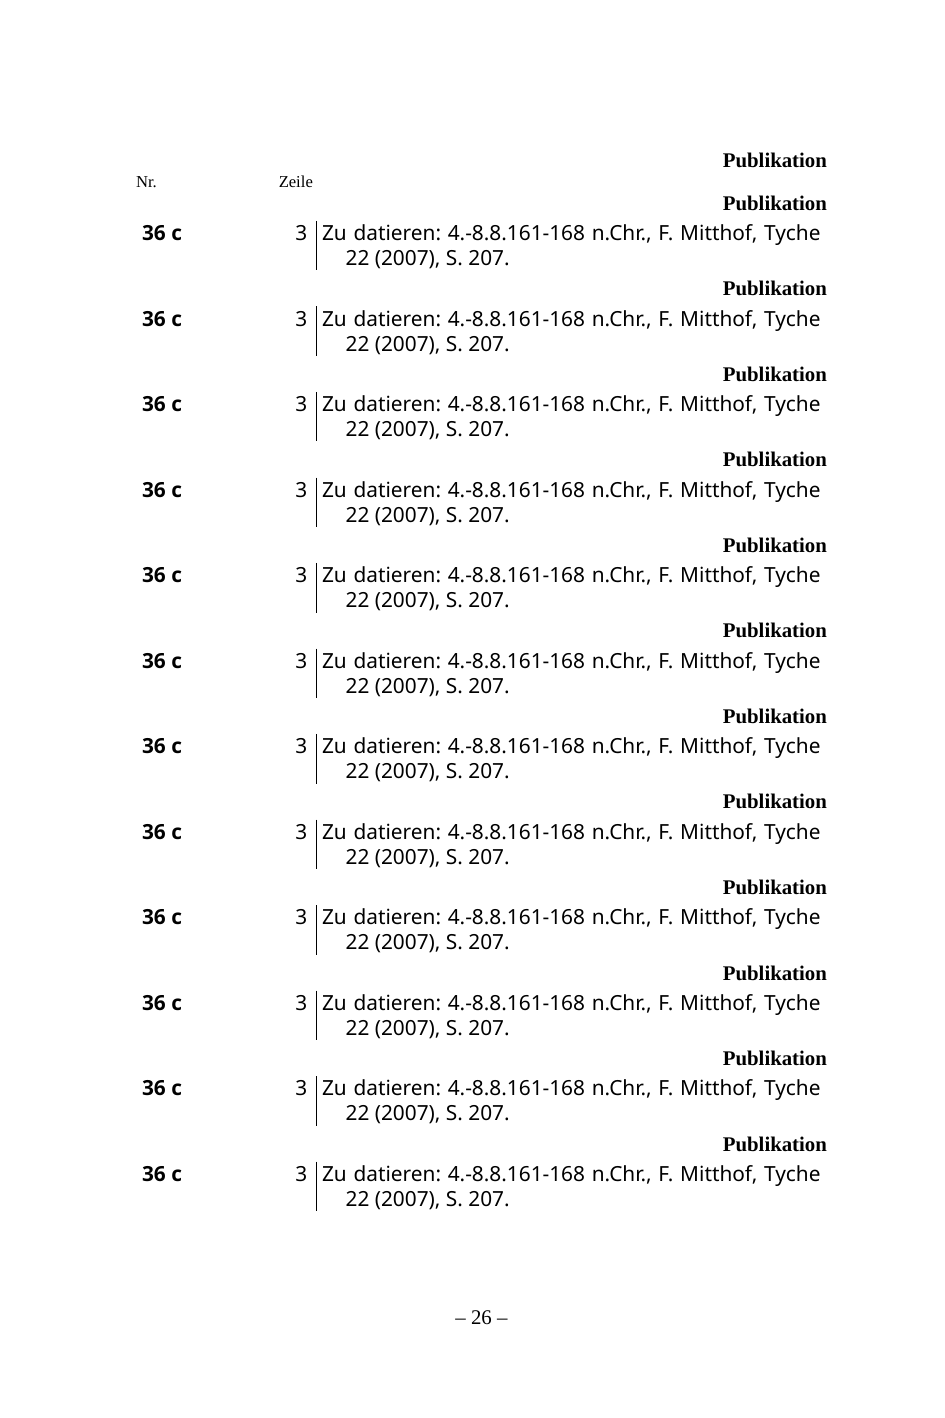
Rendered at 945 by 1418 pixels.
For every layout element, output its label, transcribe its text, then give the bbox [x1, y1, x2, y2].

subtitle Publikation [136, 789, 827, 813]
table_header 36 c [136, 1076, 224, 1126]
table_header 3 [224, 649, 316, 698]
table_header 36 c [136, 563, 224, 612]
table_header 3 [224, 1076, 316, 1126]
table_header 3 [224, 563, 316, 612]
table_header Zu datieren: 4.-8.8.161-168 n.Chr., F. Mitthof, Tyche 22 (2007), S. 207. [317, 1076, 827, 1126]
subtitle Publikation [136, 961, 827, 984]
table_header 36 c [136, 306, 224, 356]
table_header Zu datieren: 4.-8.8.161-168 n.Chr., F. Mitthof, Tyche 22 (2007), S. 207. [317, 905, 827, 954]
table_header 3 [224, 478, 316, 527]
subtitle Publikation [136, 618, 827, 642]
table_header 3 [224, 820, 316, 869]
subtitle Publikation [136, 362, 827, 386]
table_header 3 [224, 905, 316, 954]
table_header Zu datieren: 4.-8.8.161-168 n.Chr., F. Mitthof, Tyche 22 (2007), S. 207. [317, 1162, 827, 1211]
table_header 3 [224, 991, 316, 1040]
table_header 3 [224, 221, 316, 270]
table_header Zu datieren: 4.-8.8.161-168 n.Chr., F. Mitthof, Tyche 22 (2007), S. 207. [317, 478, 827, 527]
table_header 36 c [136, 820, 224, 869]
subtitle Publikation [136, 1046, 827, 1070]
table_header Zu datieren: 4.-8.8.161-168 n.Chr., F. Mitthof, Tyche 22 (2007), S. 207. [317, 991, 827, 1040]
table_header 36 c [136, 905, 224, 954]
subtitle Publikation [136, 447, 827, 471]
table_header Zu datieren: 4.-8.8.161-168 n.Chr., F. Mitthof, Tyche 22 (2007), S. 207. [317, 563, 827, 612]
subtitle Publikation [136, 875, 827, 899]
table_header 36 c [136, 221, 224, 270]
subtitle Publikation [136, 276, 827, 300]
table_header Zu datieren: 4.-8.8.161-168 n.Chr., F. Mitthof, Tyche 22 (2007), S. 207. [317, 820, 827, 869]
table_header Zu datieren: 4.-8.8.161-168 n.Chr., F. Mitthof, Tyche 22 (2007), S. 207. [317, 306, 827, 356]
table_header 36 c [136, 991, 224, 1040]
table_header Zu datieren: 4.-8.8.161-168 n.Chr., F. Mitthof, Tyche 22 (2007), S. 207. [317, 649, 827, 698]
table_header 36 c [136, 1162, 224, 1211]
subtitle Publikation [136, 191, 827, 215]
table_header 36 c [136, 649, 224, 698]
subtitle Publikation [136, 533, 827, 557]
table_header Zu datieren: 4.-8.8.161-168 n.Chr., F. Mitthof, Tyche 22 (2007), S. 207. [317, 734, 827, 783]
table_header 3 [224, 392, 316, 441]
table_header Zu datieren: 4.-8.8.161-168 n.Chr., F. Mitthof, Tyche 22 (2007), S. 207. [317, 392, 827, 441]
table_header 36 c [136, 734, 224, 783]
table_header Zu datieren: 4.-8.8.161-168 n.Chr., F. Mitthof, Tyche 22 (2007), S. 207. [317, 221, 827, 270]
subtitle Publikation [136, 1132, 827, 1156]
table_header 36 c [136, 392, 224, 441]
subtitle Publikation [136, 704, 827, 728]
table_header 3 [224, 734, 316, 783]
table_header 3 [224, 1162, 316, 1211]
table_header 3 [224, 306, 316, 356]
table_header 36 c [136, 478, 224, 527]
